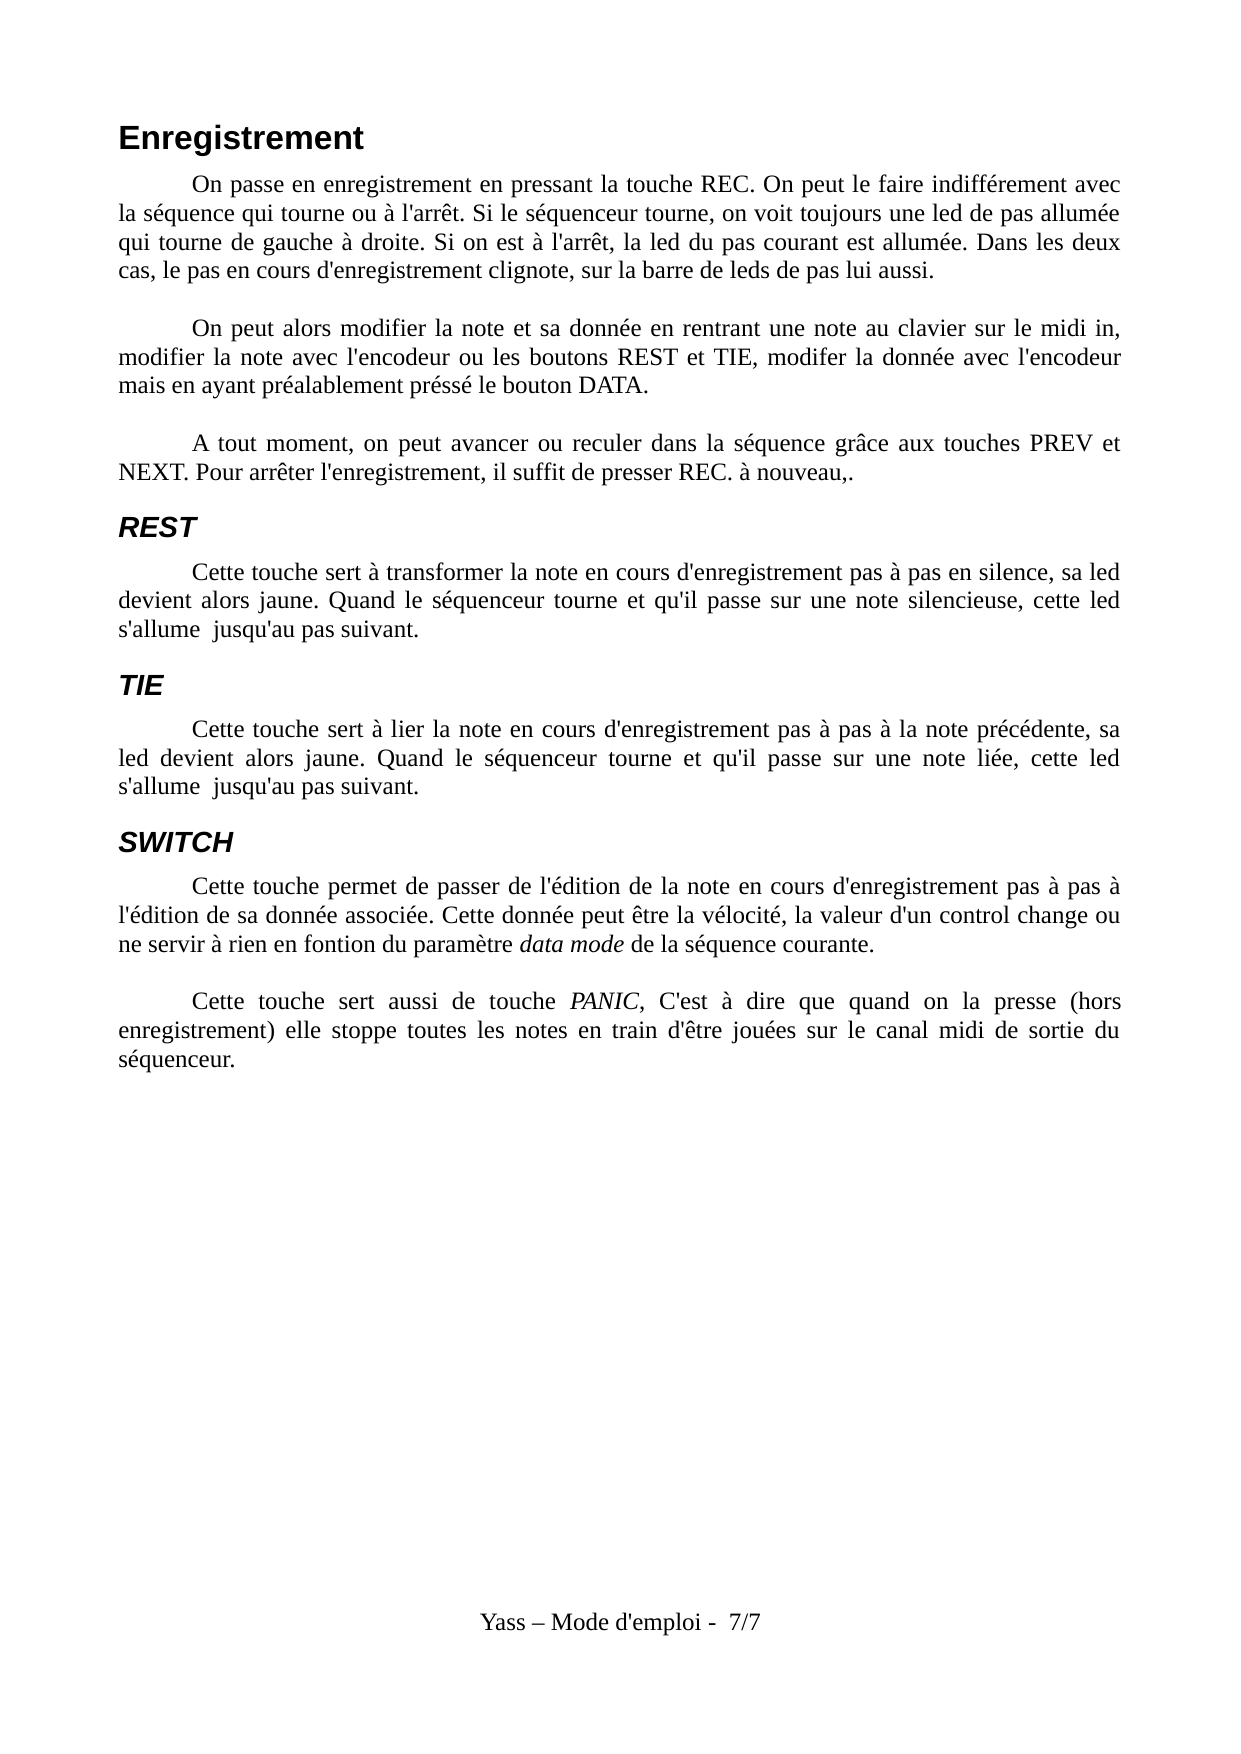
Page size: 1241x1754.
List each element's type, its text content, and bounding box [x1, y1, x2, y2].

text Cette touche sert à lier la note en cours d'enregistrement pas à pas à la note précédente, sa led devient alors jaune. Quand le séquenceur tourne et qu'il passe sur une note liée, cette led s'allume jusqu'au pas suivant. [118, 714, 1122, 800]
subtitle TIE [118, 668, 1122, 701]
text Cette touche sert à transformer la note en cours d'enregistrement pas à pas en silence, sa led devient alors jaune. Quand le séquenceur tourne et qu'il passe sur une note silencieuse, cette led s'allume jusqu'au pas suivant. [118, 557, 1122, 643]
subtitle Enregistrement [118, 118, 1122, 157]
text On passe en enregistrement en pressant la touche REC. On peut le faire indifférement avec la séquence qui tourne ou à l'arrêt. Si le séquenceur tourne, on voit toujours une led de pas allumée qui tourne de gauche à droite. Si on est à l'arrêt, la led du pas courant est allumée. Dans les deux cas, le pas en cours d'enregistrement clignote, sur la barre de leds de pas lui aussi. [118, 169, 1122, 284]
text Cette touche sert aussi de touche PANIC, C'est à dire que quand on la presse (hors enregistrement) elle stoppe toutes les notes en train d'être jouées sur le canal midi de sortie du séquenceur. [118, 986, 1122, 1072]
text On peut alors modifier la note et sa donnée en rentrant une note au clavier sur le midi in, modifier la note avec l'encodeur ou les boutons REST et TIE, modifer la donnée avec l'encodeur mais en ayant préalablement préssé le bouton DATA. [118, 313, 1122, 399]
subtitle REST [118, 511, 1122, 544]
text Cette touche permet de passer de l'édition de la note en cours d'enregistrement pas à pas à l'édition de sa donnée associée. Cette donnée peut être la vélocité, la valeur d'un control change ou ne servir à rien en fontion du paramètre data mode de la séquence courante. [118, 871, 1122, 957]
subtitle SWITCH [118, 825, 1122, 859]
text A tout moment, on peut avancer ou reculer dans la séquence grâce aux touches PREV et NEXT. Pour arrêter l'enregistrement, il suffit de presser REC. à nouveau,. [118, 428, 1122, 486]
